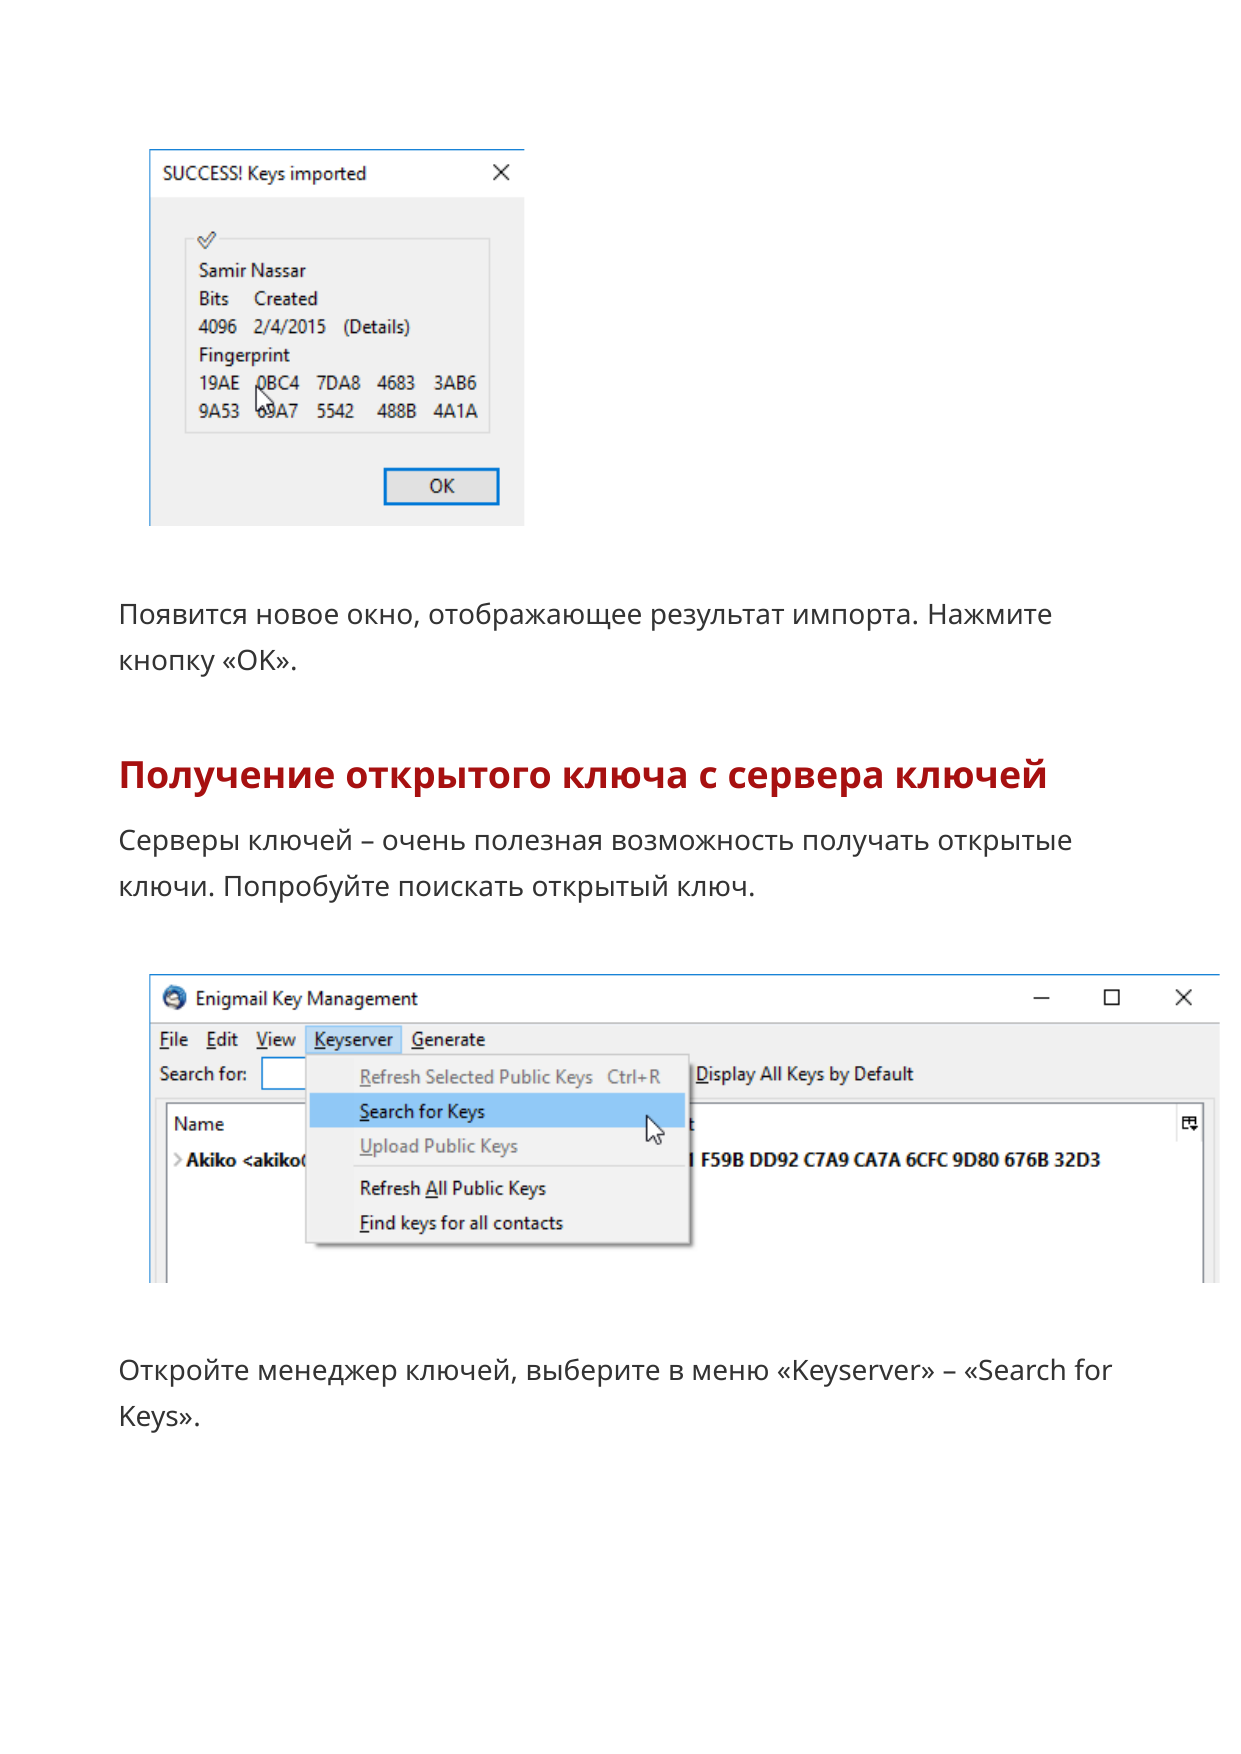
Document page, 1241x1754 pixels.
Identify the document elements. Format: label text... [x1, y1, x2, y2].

picture [149, 974, 1220, 1283]
text Появится новое окно, отображающее результат импорта. Нажмите кнопку «OK». [118, 594, 1122, 678]
picture [149, 149, 525, 526]
text Откройте менеджер ключей, выберите в меню «Keyserver» – «Search for Keys». [118, 1351, 1122, 1435]
text Cерверы ключей – очень полезная возможность получать открытые ключи. Попробуйте поискать открытый ключ. [118, 820, 1122, 904]
subtitle Получение открытого ключа с сервера ключей [118, 748, 1122, 799]
